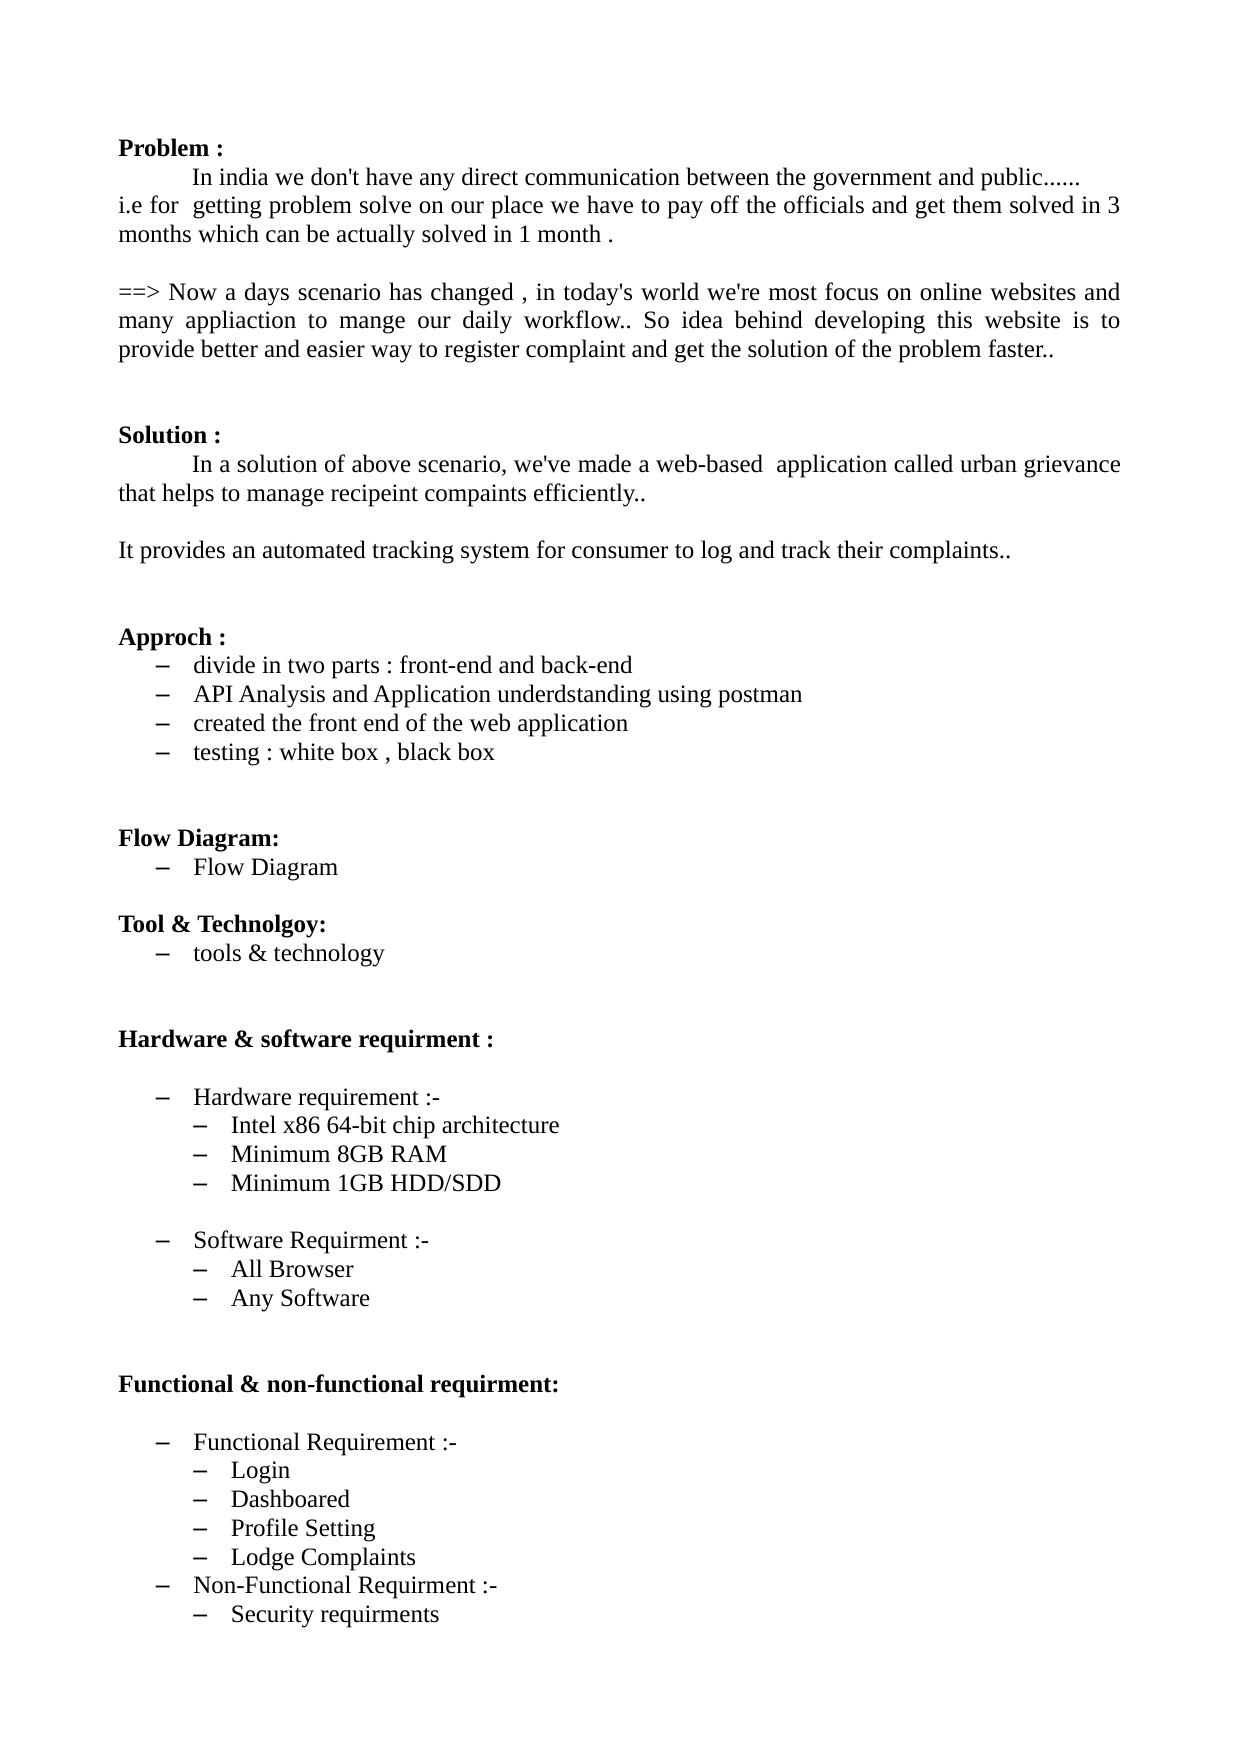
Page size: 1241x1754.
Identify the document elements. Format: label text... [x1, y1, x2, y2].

list Profile Setting [193, 1513, 1122, 1542]
list Intel x86 64-bit chip architecture [193, 1111, 1122, 1139]
list tools & technology [156, 938, 1122, 967]
text Tool & Technolgoy: [118, 909, 1122, 938]
list Lodge Complaints [193, 1542, 1122, 1571]
text i.e for getting problem solve on our place we have to pay off the officials and get them solved in 3 months which can be actually solved in 1 month . [118, 191, 1122, 248]
list divide in two parts : front-end and back-end [156, 651, 1122, 679]
list Functional Requirement :- [156, 1427, 1122, 1456]
list Dashboared [193, 1484, 1122, 1513]
list Login [193, 1456, 1122, 1484]
text Solution : [118, 421, 1122, 449]
list API Analysis and Application underdstanding using postman [156, 679, 1122, 708]
list created the front end of the web application [156, 708, 1122, 737]
list Minimum 1GB HDD/SDD [193, 1168, 1122, 1197]
list Non-Functional Requirment :- [156, 1571, 1122, 1599]
list Flow Diagram [156, 852, 1122, 881]
text In india we don't have any direct communication between the government and public...... [118, 162, 1122, 191]
list Software Requirment :- [156, 1226, 1122, 1254]
list All Browser [193, 1254, 1122, 1283]
list Any Software [193, 1283, 1122, 1312]
list testing : white box , black box [156, 737, 1122, 766]
text Functional & non-functional requirment: [118, 1369, 1122, 1398]
text Flow Diagram: [118, 823, 1122, 852]
text Problem : [118, 133, 1122, 162]
list Hardware requirement :- [156, 1082, 1122, 1111]
text It provides an automated tracking system for consumer to log and track their complaints.. [118, 536, 1122, 564]
text In a solution of above scenario, we've made a web-based application called urban grievance that helps to manage recipeint compaints efficiently.. [118, 449, 1122, 507]
text ==> Now a days scenario has changed , in today's world we're most focus on online websites and many appliaction to mange our daily workflow.. So idea behind developing this website is to provide better and easier way to register complaint and get the solution of the problem faster.. [118, 277, 1122, 363]
text Approch : [118, 622, 1122, 651]
list Security requirments [193, 1599, 1122, 1628]
list Minimum 8GB RAM [193, 1139, 1122, 1168]
text Hardware & software requirment : [118, 1024, 1122, 1053]
